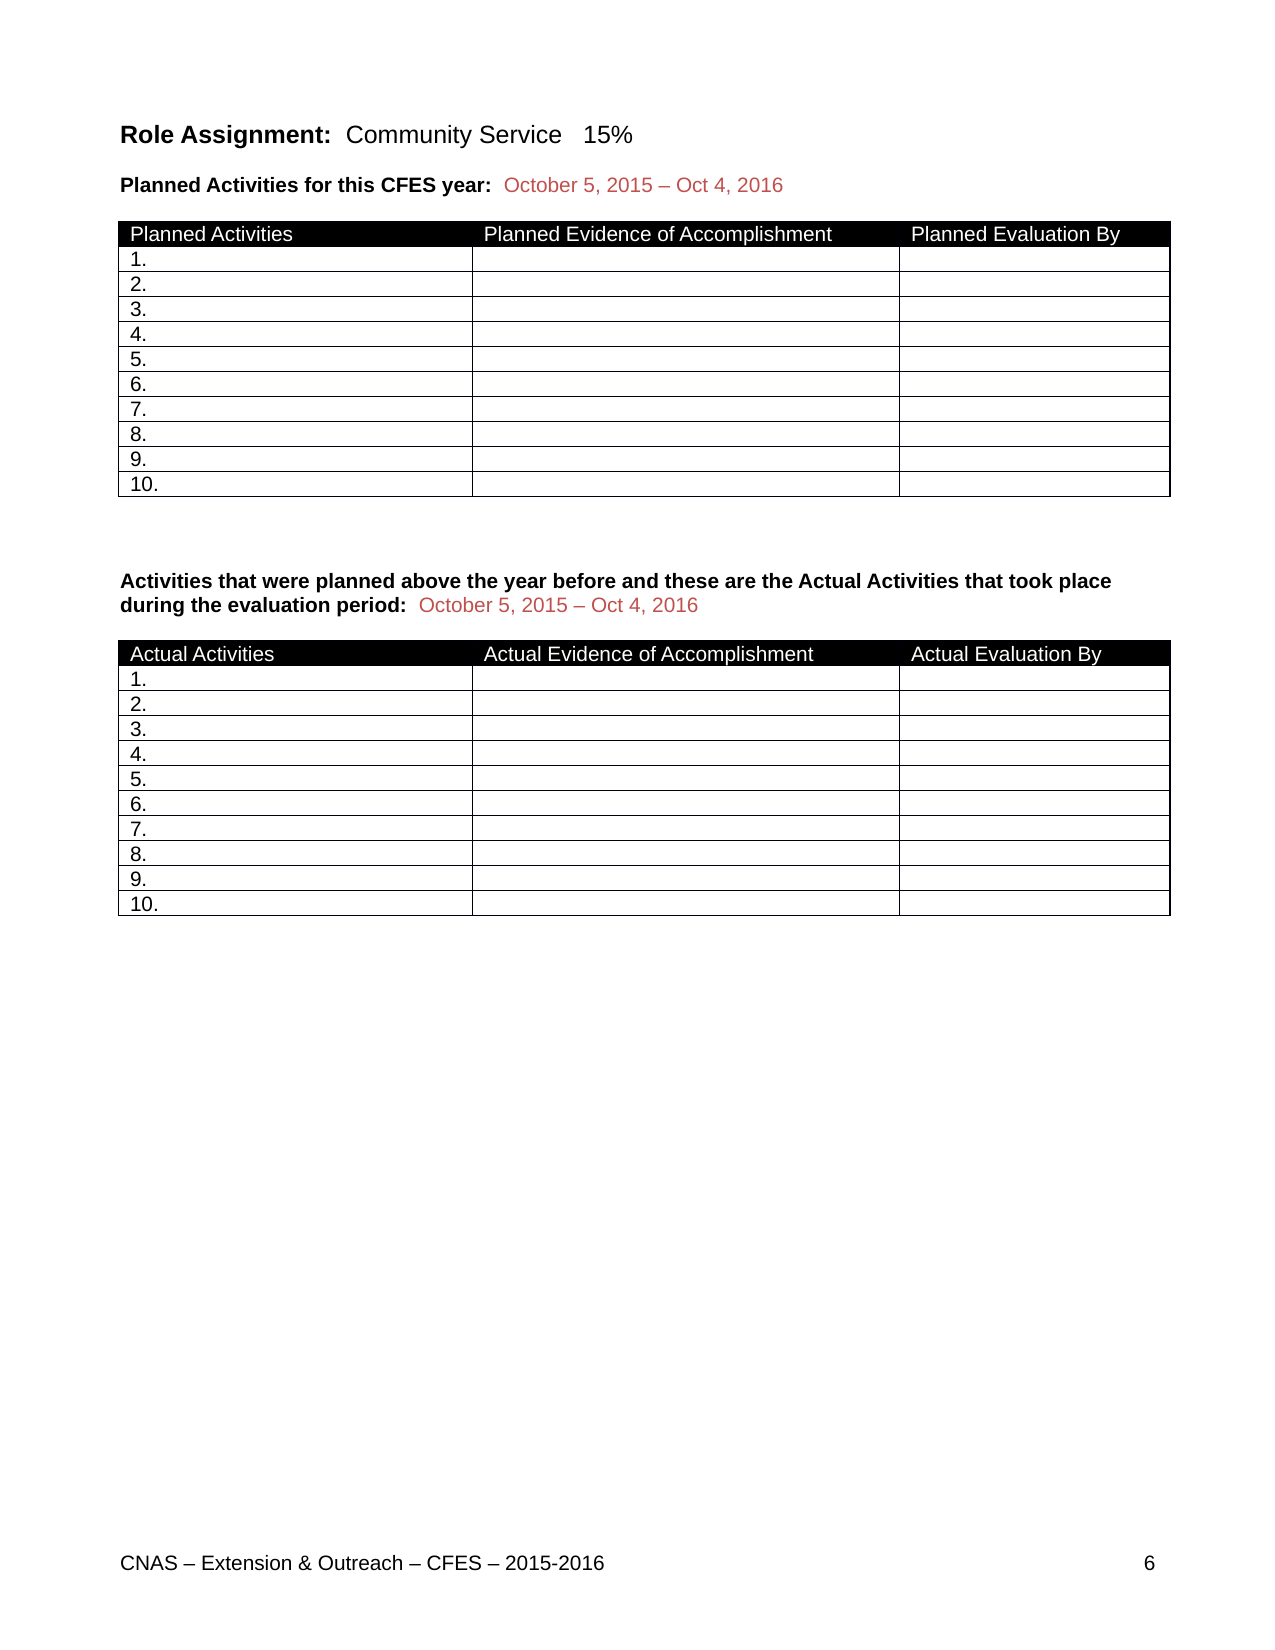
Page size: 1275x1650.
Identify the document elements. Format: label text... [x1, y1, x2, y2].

table_cell 7. [119, 816, 472, 840]
table_cell 2. [119, 691, 472, 715]
table_cell 9. [119, 447, 472, 471]
table_cell 10. [119, 891, 472, 915]
table_cell [473, 716, 899, 740]
table_cell [473, 297, 899, 321]
table_cell 3. [119, 297, 472, 321]
table_cell [473, 247, 899, 271]
table_cell [473, 322, 899, 346]
table_cell [473, 372, 899, 396]
table_cell 8. [119, 422, 472, 446]
table_cell [900, 791, 1169, 815]
table_cell [473, 766, 899, 790]
table_cell [900, 247, 1169, 271]
table_cell [900, 322, 1169, 346]
table_cell [900, 347, 1169, 371]
text Role Assignment: Community Service 15% [120, 120, 1155, 149]
table_cell [473, 691, 899, 715]
table_cell [473, 791, 899, 815]
table_cell [473, 866, 899, 890]
table_cell [473, 666, 899, 690]
table_cell [473, 397, 899, 421]
table_cell 9. [119, 866, 472, 890]
table_cell [900, 272, 1169, 296]
table_cell 8. [119, 841, 472, 865]
table_cell 4. [119, 741, 472, 765]
table_cell [900, 422, 1169, 446]
table_cell [473, 472, 899, 496]
table_cell 1. [119, 666, 472, 690]
table_cell [473, 816, 899, 840]
table_cell 10. [119, 472, 472, 496]
table_cell [900, 691, 1169, 715]
table_header Planned Evaluation By [900, 222, 1169, 246]
table_header Actual Activities [119, 641, 472, 665]
table_cell [473, 447, 899, 471]
table_cell [900, 666, 1169, 690]
table_cell [900, 841, 1169, 865]
table_cell 4. [119, 322, 472, 346]
table_cell 5. [119, 347, 472, 371]
table_cell [473, 841, 899, 865]
table_cell 6. [119, 791, 472, 815]
table_header Actual Evaluation By [900, 641, 1169, 665]
table_cell [900, 397, 1169, 421]
table_cell [473, 422, 899, 446]
text Planned Activities for this CFES year: October 5, 2015 – Oct 4, 2016 [120, 173, 1155, 197]
table_cell 5. [119, 766, 472, 790]
table_header Actual Evidence of Accomplishment [473, 641, 899, 665]
table_cell [900, 447, 1169, 471]
table_cell [473, 272, 899, 296]
table_cell [473, 741, 899, 765]
table_header Planned Activities [119, 222, 472, 246]
table_cell [900, 472, 1169, 496]
table_cell [900, 372, 1169, 396]
table_cell [900, 716, 1169, 740]
table_cell [900, 816, 1169, 840]
table_cell [900, 891, 1169, 915]
table_cell 3. [119, 716, 472, 740]
table_cell 1. [119, 247, 472, 271]
text Activities that were planned above the year before and these are the Actual Activities that took place during the evaluation period: October 5, 2015 – Oct 4, 2016 [120, 568, 1155, 616]
table_cell 2. [119, 272, 472, 296]
table_cell [473, 891, 899, 915]
table_cell 7. [119, 397, 472, 421]
table_cell [900, 741, 1169, 765]
table_cell [900, 866, 1169, 890]
table_cell [900, 766, 1169, 790]
table_cell [900, 297, 1169, 321]
table_header Planned Evidence of Accomplishment [473, 222, 899, 246]
table_cell 6. [119, 372, 472, 396]
table_cell [473, 347, 899, 371]
